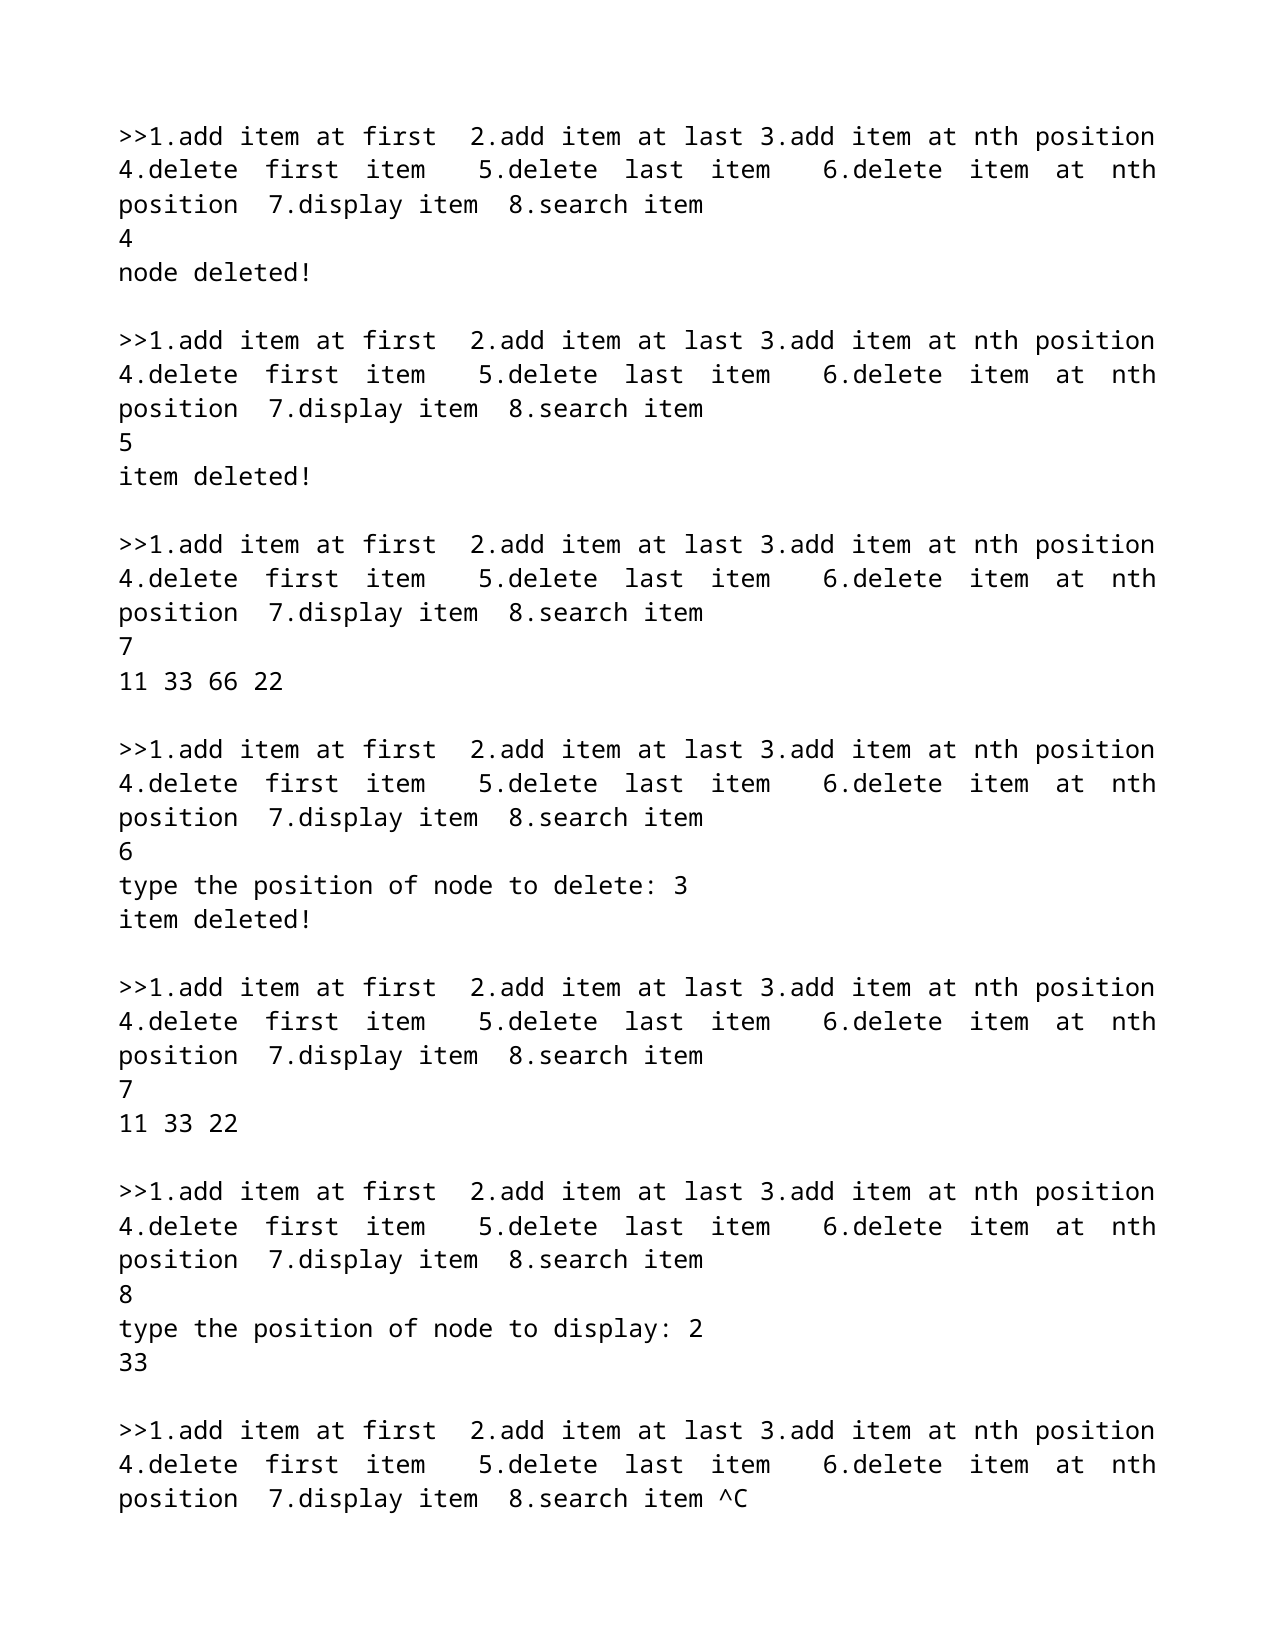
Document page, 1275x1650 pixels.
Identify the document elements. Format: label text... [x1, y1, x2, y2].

text 5 [118, 425, 1157, 459]
text 8 [118, 1276, 1157, 1310]
text item deleted! [118, 902, 1157, 936]
text node deleted! [118, 254, 1157, 288]
text 11 33 66 22 [118, 663, 1157, 697]
text >>1.add item at first 2.add item at last 3.add item at nth position 4.delete first item 5.delete last item 6.delete item at nth position 7.display item 8.search item [118, 118, 1157, 220]
text >>1.add item at first 2.add item at last 3.add item at nth position 4.delete first item 5.delete last item 6.delete item at nth position 7.display item 8.search item [118, 322, 1157, 425]
text type the position of node to delete: 3 [118, 867, 1157, 902]
text 11 33 22 [118, 1106, 1157, 1140]
text item deleted! [118, 459, 1157, 493]
text >>1.add item at first 2.add item at last 3.add item at nth position 4.delete first item 5.delete last item 6.delete item at nth position 7.display item 8.search item [118, 1174, 1157, 1276]
text >>1.add item at first 2.add item at last 3.add item at nth position 4.delete first item 5.delete last item 6.delete item at nth position 7.display item 8.search item [118, 527, 1157, 629]
text >>1.add item at first 2.add item at last 3.add item at nth position 4.delete first item 5.delete last item 6.delete item at nth position 7.display item 8.search item [118, 970, 1157, 1072]
text >>1.add item at first 2.add item at last 3.add item at nth position 4.delete first item 5.delete last item 6.delete item at nth position 7.display item 8.search item ^C [118, 1412, 1157, 1515]
text 4 [118, 220, 1157, 254]
text 7 [118, 629, 1157, 663]
text >>1.add item at first 2.add item at last 3.add item at nth position 4.delete first item 5.delete last item 6.delete item at nth position 7.display item 8.search item [118, 731, 1157, 833]
text 7 [118, 1072, 1157, 1106]
text 33 [118, 1344, 1157, 1378]
text type the position of node to display: 2 [118, 1310, 1157, 1344]
text 6 [118, 833, 1157, 867]
